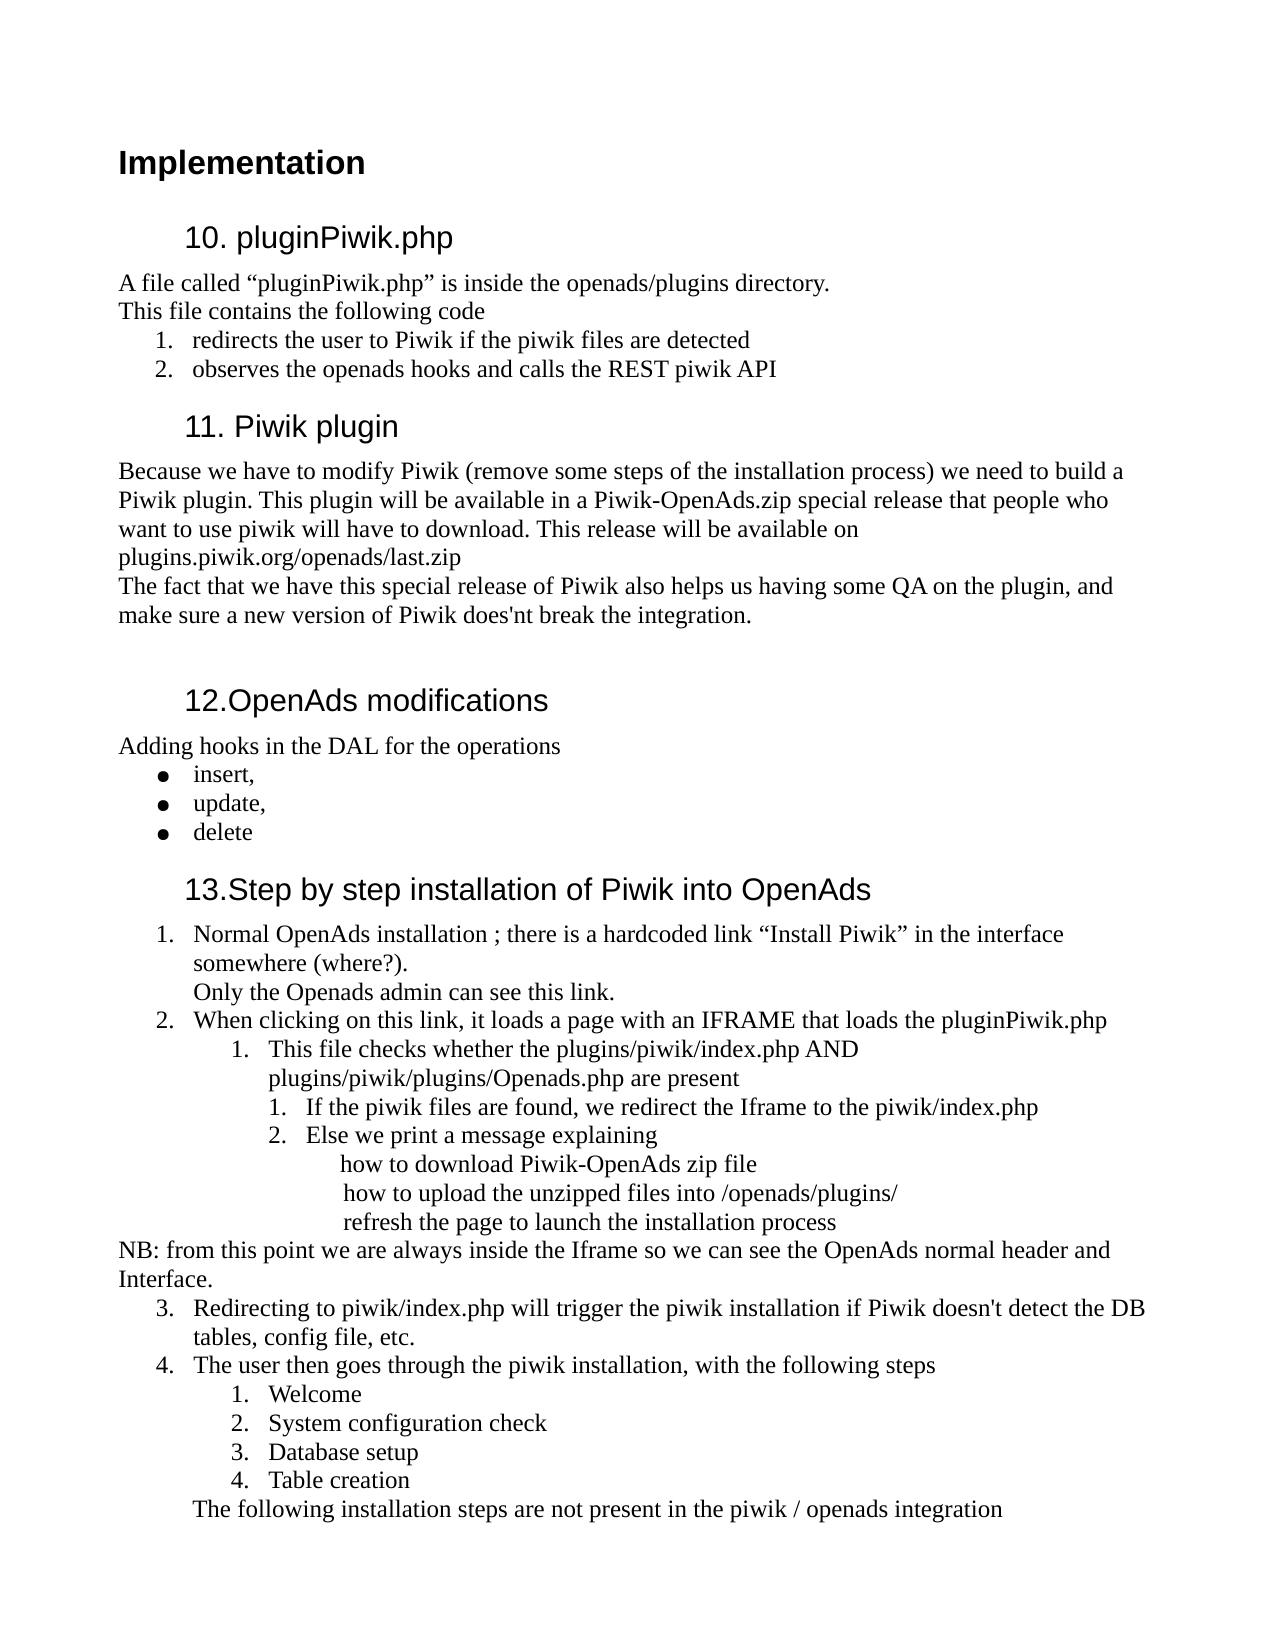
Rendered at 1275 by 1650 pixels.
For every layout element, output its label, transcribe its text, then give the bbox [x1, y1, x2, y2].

list insert, [156, 759, 1157, 788]
list System configuration check [231, 1408, 1157, 1437]
subtitle Implementation [118, 143, 1157, 182]
subtitle Step by step installation of Piwik into OpenAds [118, 871, 1121, 907]
text Adding hooks in the DAL for the operations [118, 731, 1157, 759]
text The fact that we have this special release of Piwik also helps us having some QA on the plugin, and make sure a new version of Piwik does'nt break the integration. [118, 571, 1157, 629]
text This file contains the following code [118, 296, 1157, 325]
list If the piwik files are found, we redirect the Iframe to the piwik/index.php [268, 1092, 1157, 1121]
list This file checks whether the plugins/piwik/index.php AND plugins/piwik/plugins/Openads.php are present [231, 1034, 1157, 1092]
subtitle pluginPiwik.php [118, 219, 1121, 255]
text NB: from this point we are always inside the Iframe so we can see the OpenAds normal header and Interface. [118, 1236, 1157, 1293]
list redirects the user to Piwik if the piwik files are detected [154, 325, 1157, 354]
list Else we print a message explaining how to download Piwik-OpenAds zip file [268, 1121, 1157, 1178]
text The following installation steps are not present in the piwik / openads integration [118, 1494, 1157, 1523]
list update, [156, 788, 1157, 817]
list how to upload the unzipped files into /openads/plugins/ refresh the page to launch the installation process [306, 1178, 1157, 1236]
list Redirecting to piwik/index.php will trigger the piwik installation if Piwik doesn't detect the DB tables, config file, etc. [156, 1293, 1157, 1351]
list When clicking on this link, it loads a page with an IFRAME that loads the pluginPiwik.php [156, 1006, 1157, 1034]
subtitle Piwik plugin [118, 408, 1121, 444]
subtitle OpenAds modifications [118, 682, 1121, 718]
list Welcome [231, 1379, 1157, 1408]
list observes the openads hooks and calls the REST piwik API [154, 354, 1157, 383]
list Table creation [231, 1466, 1157, 1494]
list Normal OpenAds installation ; there is a hardcoded link “Install Piwik” in the interface somewhere (where?). Only the Openads admin can see this link. [156, 919, 1157, 1006]
list The user then goes through the piwik installation, with the following steps [156, 1351, 1157, 1379]
text Because we have to modify Piwik (remove some steps of the installation process) we need to build a Piwik plugin. This plugin will be available in a Piwik-OpenAds.zip special release that people who want to use piwik will have to download. This release will be available on plugins.piwik.org/openads/last.zip [118, 456, 1157, 571]
list delete [156, 817, 1157, 846]
list Database setup [231, 1437, 1157, 1466]
text A file called “pluginPiwik.php” is inside the openads/plugins directory. [118, 268, 1157, 296]
